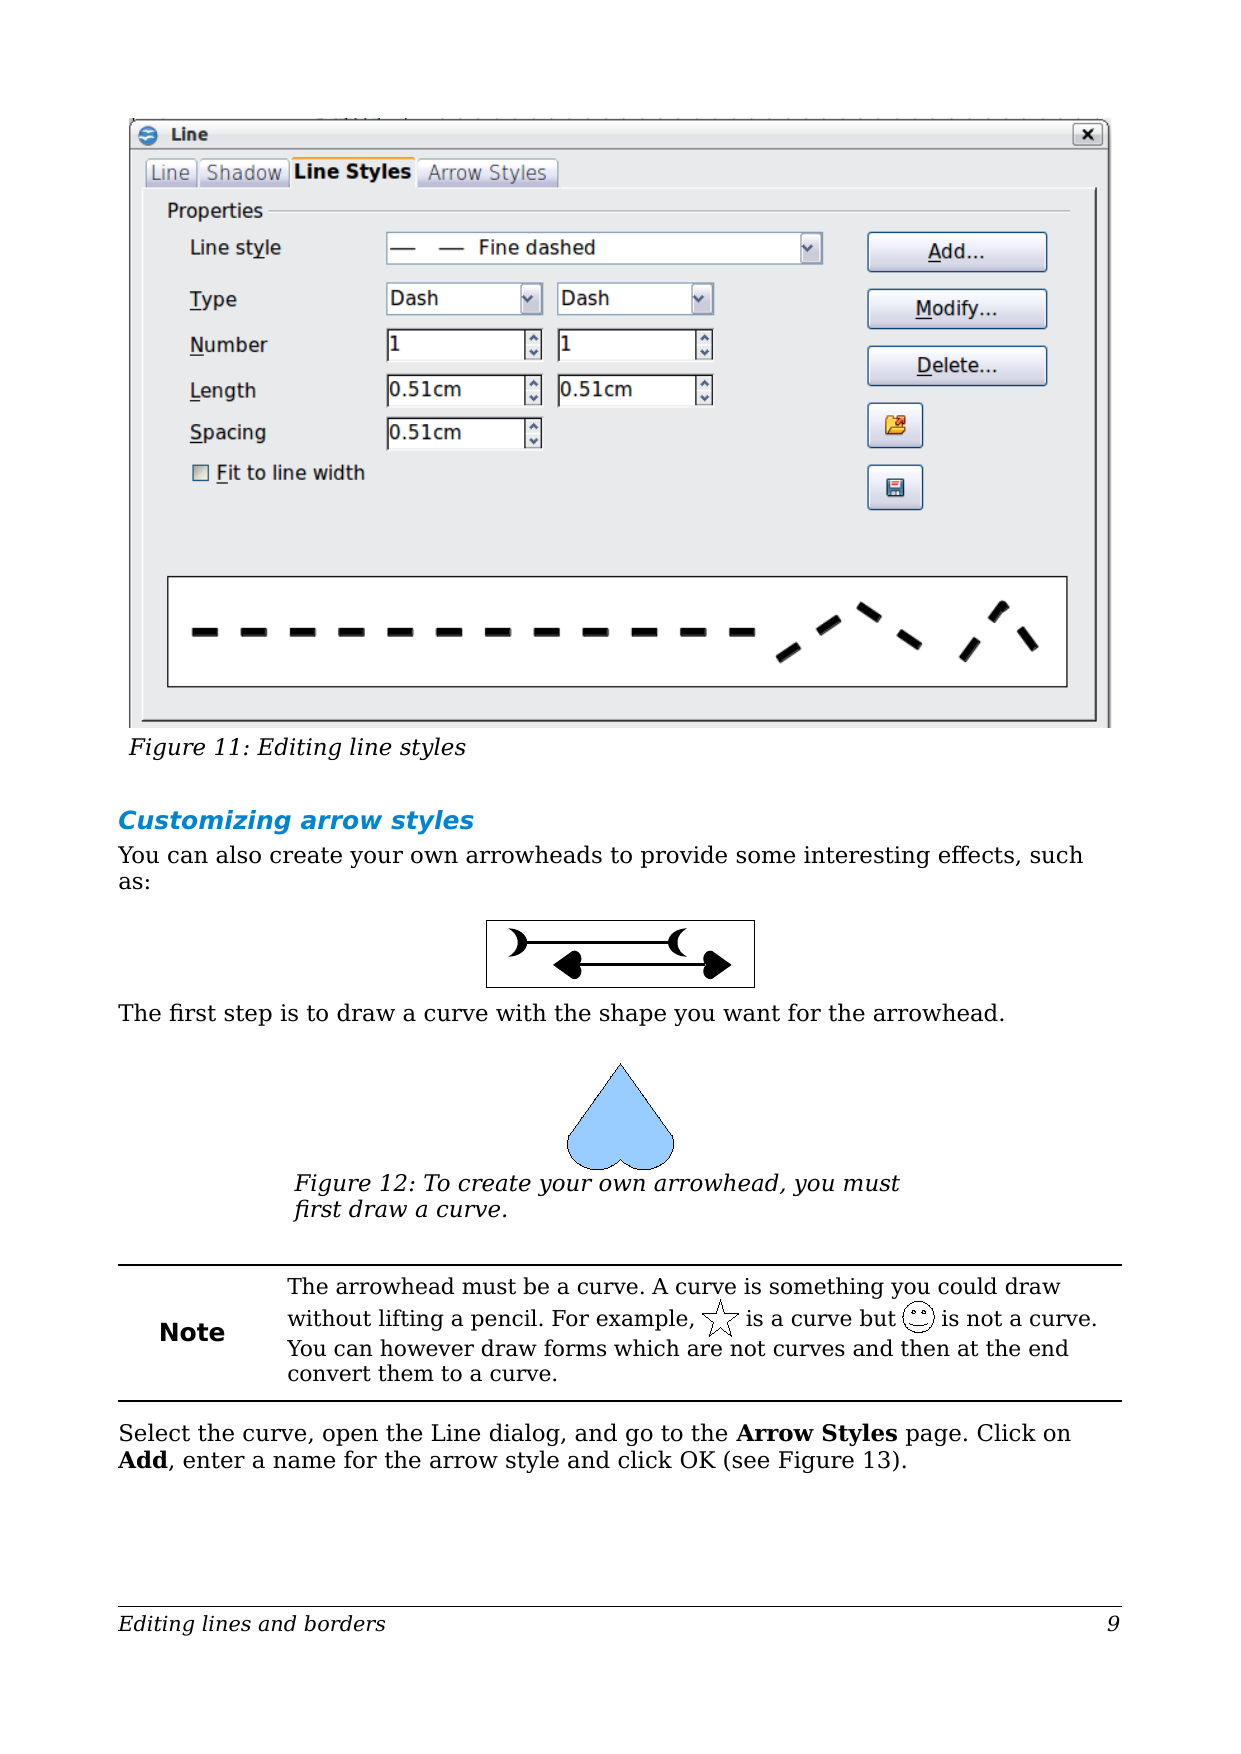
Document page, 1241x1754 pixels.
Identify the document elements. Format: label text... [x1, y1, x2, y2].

text Figure 12: To create your own arrowhead, you must first draw a curve. [294, 1051, 946, 1223]
text You can also create your own arrowheads to provide some interesting effects, such as: [118, 842, 1122, 895]
picture [128, 118, 1112, 728]
subtitle Customizing arrow styles [118, 806, 1122, 836]
text Select the curve, open the Line dialog, and go to the Arrow Styles page. Click on Add, enter a name for the arrow style and click OK (see Figure 13). [118, 1419, 1122, 1473]
text Figure 11: Editing line styles [129, 734, 1111, 761]
table_header Note [118, 1266, 266, 1400]
table_header The arrowhead must be a curve. A curve is something you could draw without lifting a pencil. For example, is a curve but is not a curve. You can however draw forms which are not curves and then at the end convert them to a curve. [266, 1266, 1122, 1400]
text The first step is to draw a curve with the shape you want for the arrowhead. [118, 1000, 1122, 1026]
